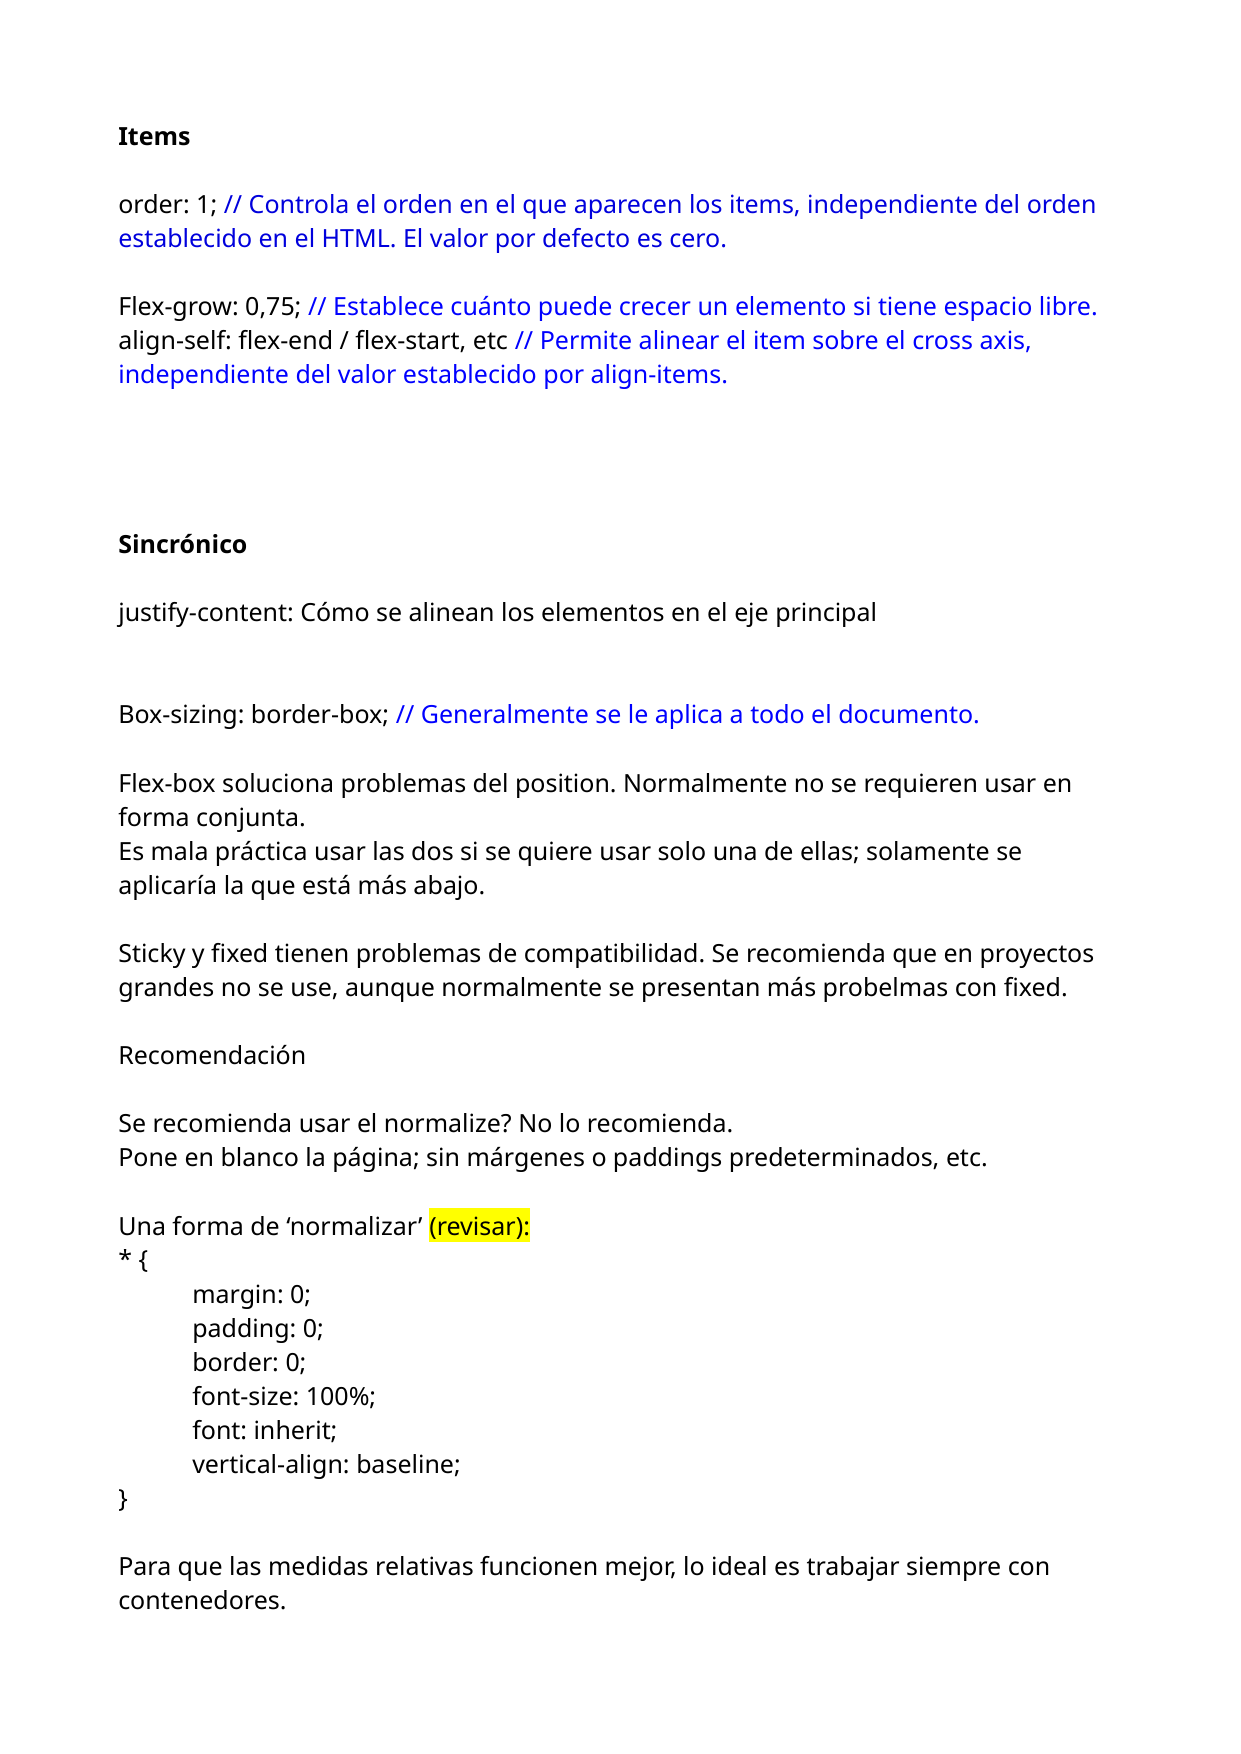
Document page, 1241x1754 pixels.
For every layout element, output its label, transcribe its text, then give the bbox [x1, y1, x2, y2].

text Items [118, 118, 1122, 152]
text Es mala práctica usar las dos si se quiere usar solo una de ellas; solamente se aplicaría la que está más abajo. [118, 833, 1122, 902]
text order: 1; // Controla el orden en el que aparecen los items, independiente del orden establecido en el HTML. El valor por defecto es cero. [118, 186, 1122, 254]
text font: inherit; [118, 1412, 1122, 1447]
text * { [118, 1242, 1122, 1276]
text Se recomienda usar el normalize? No lo recomienda. [118, 1106, 1122, 1140]
text font-size: 100%; [118, 1378, 1122, 1412]
text Una forma de ‘normalizar’ (revisar): [118, 1208, 1122, 1242]
text justify-content: Cómo se alinean los elementos en el eje principal [118, 595, 1122, 629]
text border: 0; [118, 1344, 1122, 1378]
text margin: 0; [118, 1276, 1122, 1310]
text Sincrónico [118, 527, 1122, 561]
text } [118, 1481, 1122, 1515]
text Flex-grow: 0,75; // Establece cuánto puede crecer un elemento si tiene espacio libre. [118, 288, 1122, 322]
text Pone en blanco la página; sin márgenes o paddings predeterminados, etc. [118, 1140, 1122, 1174]
text Para que las medidas relativas funcionen mejor, lo ideal es trabajar siempre con contenedores. [118, 1549, 1122, 1617]
text Box-sizing: border-box; // Generalmente se le aplica a todo el documento. [118, 697, 1122, 731]
text align-self: flex-end / flex-start, etc // Permite alinear el item sobre el cross axis, independiente del valor establecido por align-items. [118, 322, 1122, 391]
text Flex-box soluciona problemas del position. Normalmente no se requieren usar en forma conjunta. [118, 765, 1122, 833]
text Sticky y fixed tienen problemas de compatibilidad. Se recomienda que en proyectos grandes no se use, aunque normalmente se presentan más probelmas con fixed. [118, 936, 1122, 1004]
text vertical-align: baseline; [118, 1447, 1122, 1481]
text padding: 0; [118, 1310, 1122, 1344]
text Recomendación [118, 1038, 1122, 1072]
